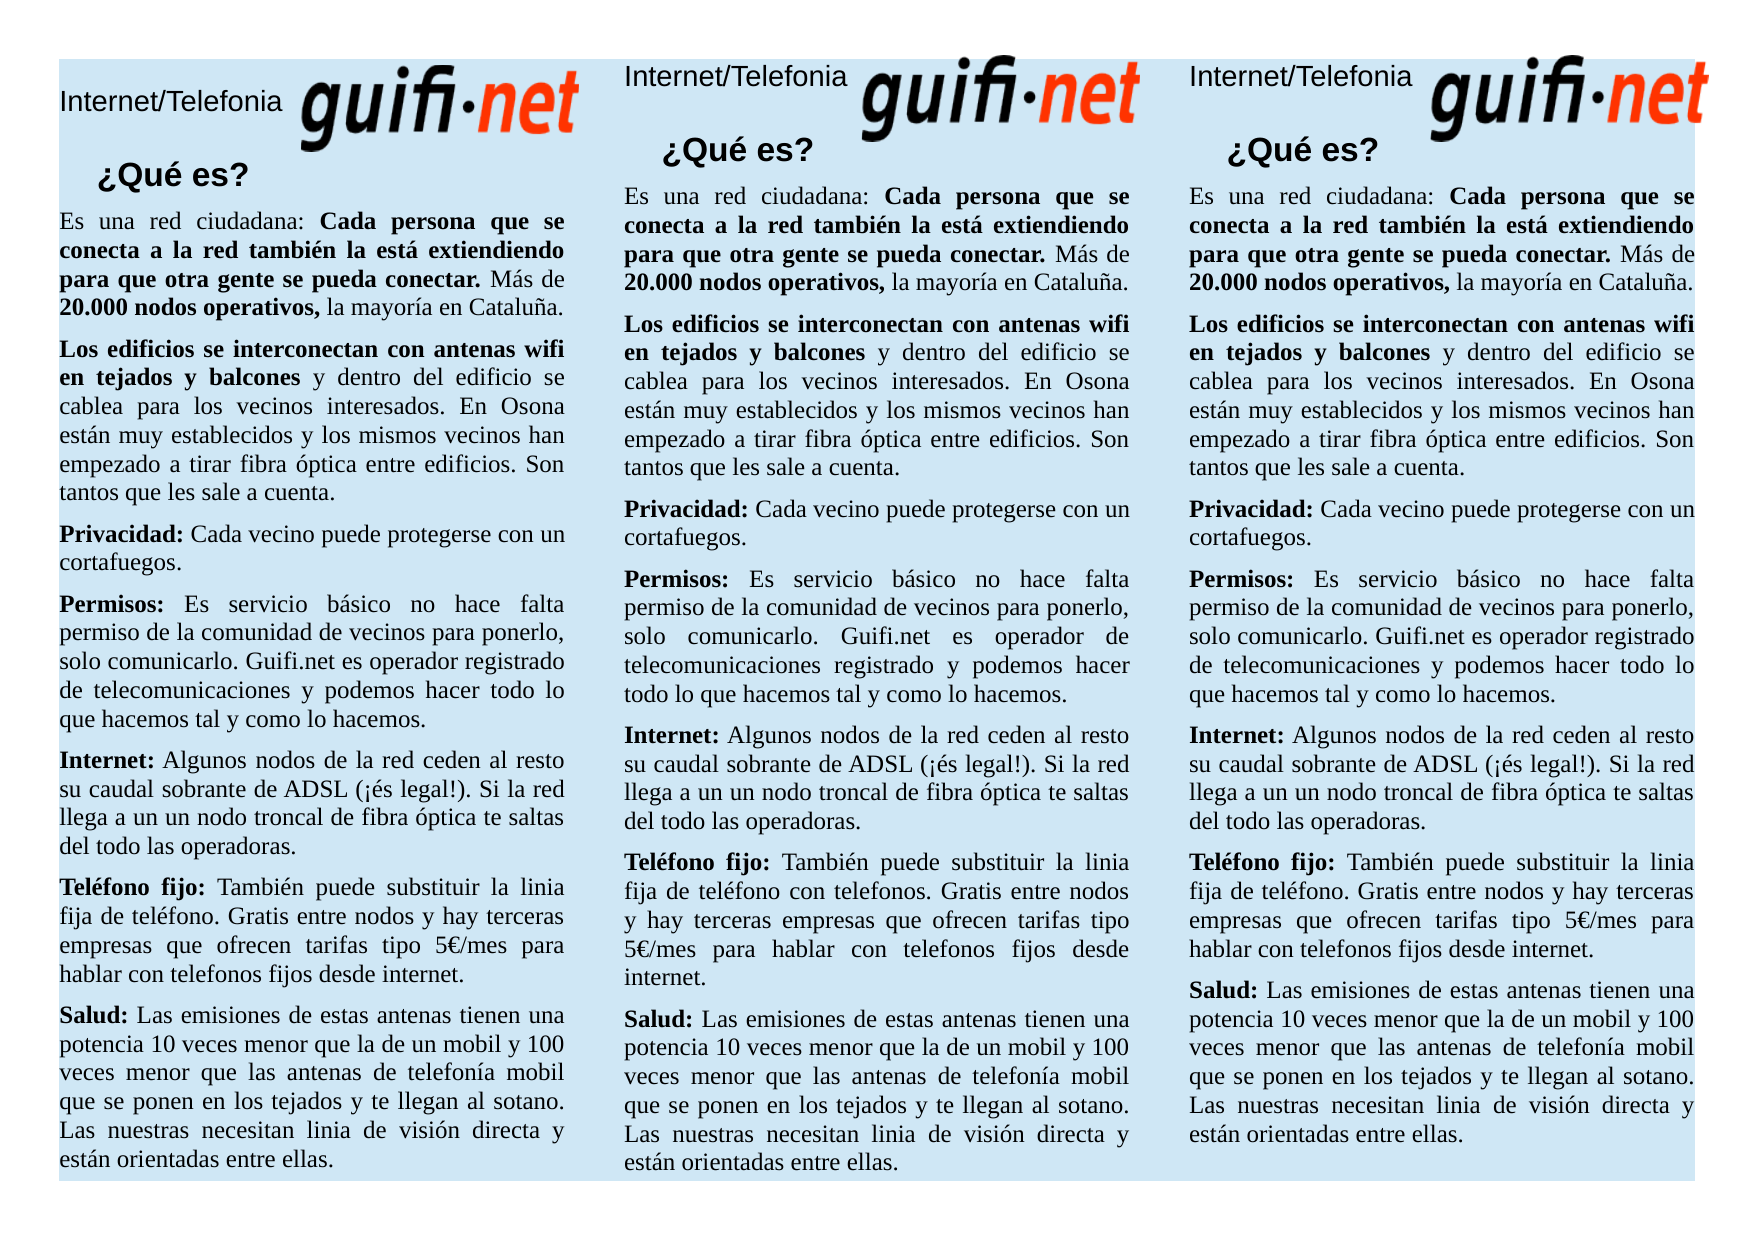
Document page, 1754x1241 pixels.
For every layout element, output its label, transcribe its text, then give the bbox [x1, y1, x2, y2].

text Teléfono fijo: También puede substituir la linia fija de teléfono. Gratis entre nodos y hay terceras empresas que ofrecen tarifas tipo 5€/mes para hablar con telefonos fijos desde internet. [59, 872, 565, 987]
picture [1430, 55, 1709, 142]
text Los edificios se interconectan con antenas wifi en tejados y balcones y dentro del edificio se cablea para los vecinos interesados. En Osona están muy establecidos y los mismos vecinos han empezado a tirar fibra óptica entre edificios. Son tantos que les sale a cuenta. [624, 309, 1130, 481]
text Salud: Las emisiones de estas antenas tienen una potencia 10 veces menor que la de un mobil y 100 veces menor que las antenas de telefonía mobil que se ponen en los tejados y te llegan al sotano. Las nuestras necesitan linia de visión directa y están orientadas entre ellas. [1189, 975, 1695, 1147]
text Salud: Las emisiones de estas antenas tienen una potencia 10 veces menor que la de un mobil y 100 veces menor que las antenas de telefonía mobil que se ponen en los tejados y te llegan al sotano. Las nuestras necesitan linia de visión directa y están orientadas entre ellas. [59, 1000, 565, 1172]
subtitle Internet/Telefonia [59, 84, 301, 118]
text Teléfono fijo: También puede substituir la linia fija de teléfono. Gratis entre nodos y hay terceras empresas que ofrecen tarifas tipo 5€/mes para hablar con telefonos fijos desde internet. [1189, 847, 1695, 962]
subtitle ¿Qué es? [1226, 130, 1695, 169]
picture [861, 55, 1140, 142]
text Permisos: Es servicio básico no hace falta permiso de la comunidad de vecinos para ponerlo, solo comunicarlo. Guifi.net es operador de telecomunicaciones registrado y podemos hacer todo lo que hacemos tal y como lo hacemos. [624, 564, 1130, 707]
text Internet: Algunos nodos de la red ceden al resto su caudal sobrante de ADSL (¡és legal!). Si la red llega a un un nodo troncal de fibra óptica te saltas del todo las operadoras. [59, 745, 565, 860]
text Permisos: Es servicio básico no hace falta permiso de la comunidad de vecinos para ponerlo, solo comunicarlo. Guifi.net es operador registrado de telecomunicaciones y podemos hacer todo lo que hacemos tal y como lo hacemos. [1189, 564, 1695, 707]
text Salud: Las emisiones de estas antenas tienen una potencia 10 veces menor que la de un mobil y 100 veces menor que las antenas de telefonía mobil que se ponen en los tejados y te llegan al sotano. Las nuestras necesitan linia de visión directa y están orientadas entre ellas. [624, 1004, 1130, 1176]
text Permisos: Es servicio básico no hace falta permiso de la comunidad de vecinos para ponerlo, solo comunicarlo. Guifi.net es operador registrado de telecomunicaciones y podemos hacer todo lo que hacemos tal y como lo hacemos. [59, 589, 565, 732]
text Es una red ciudadana: Cada persona que se conecta a la red también la está extiendiendo para que otra gente se pueda conectar. Más de 20.000 nodos operativos, la mayoría en Cataluña. [59, 206, 565, 321]
subtitle Internet/Telefonia [624, 59, 861, 93]
text Privacidad: Cada vecino puede protegerse con un cortafuegos. [1189, 494, 1695, 551]
text Es una red ciudadana: Cada persona que se conecta a la red también la está extiendiendo para que otra gente se pueda conectar. Más de 20.000 nodos operativos, la mayoría en Cataluña. [624, 181, 1130, 296]
text Privacidad: Cada vecino puede protegerse con un cortafuegos. [624, 494, 1130, 551]
text Privacidad: Cada vecino puede protegerse con un cortafuegos. [59, 519, 565, 576]
text Es una red ciudadana: Cada persona que se conecta a la red también la está extiendiendo para que otra gente se pueda conectar. Más de 20.000 nodos operativos, la mayoría en Cataluña. [1189, 181, 1695, 296]
text Los edificios se interconectan con antenas wifi en tejados y balcones y dentro del edificio se cablea para los vecinos interesados. En Osona están muy establecidos y los mismos vecinos han empezado a tirar fibra óptica entre edificios. Son tantos que les sale a cuenta. [59, 334, 565, 506]
picture [301, 65, 579, 152]
subtitle ¿Qué es? [97, 155, 565, 194]
text Teléfono fijo: También puede substituir la linia fija de teléfono con telefonos. Gratis entre nodos y hay terceras empresas que ofrecen tarifas tipo 5€/mes para hablar con telefonos fijos desde internet. [624, 847, 1130, 991]
text Los edificios se interconectan con antenas wifi en tejados y balcones y dentro del edificio se cablea para los vecinos interesados. En Osona están muy establecidos y los mismos vecinos han empezado a tirar fibra óptica entre edificios. Son tantos que les sale a cuenta. [1189, 309, 1695, 481]
subtitle Internet/Telefonia [1189, 59, 1430, 93]
text Internet: Algunos nodos de la red ceden al resto su caudal sobrante de ADSL (¡és legal!). Si la red llega a un un nodo troncal de fibra óptica te saltas del todo las operadoras. [1189, 720, 1695, 835]
subtitle ¿Qué es? [661, 130, 1130, 169]
text Internet: Algunos nodos de la red ceden al resto su caudal sobrante de ADSL (¡és legal!). Si la red llega a un un nodo troncal de fibra óptica te saltas del todo las operadoras. [624, 720, 1130, 835]
